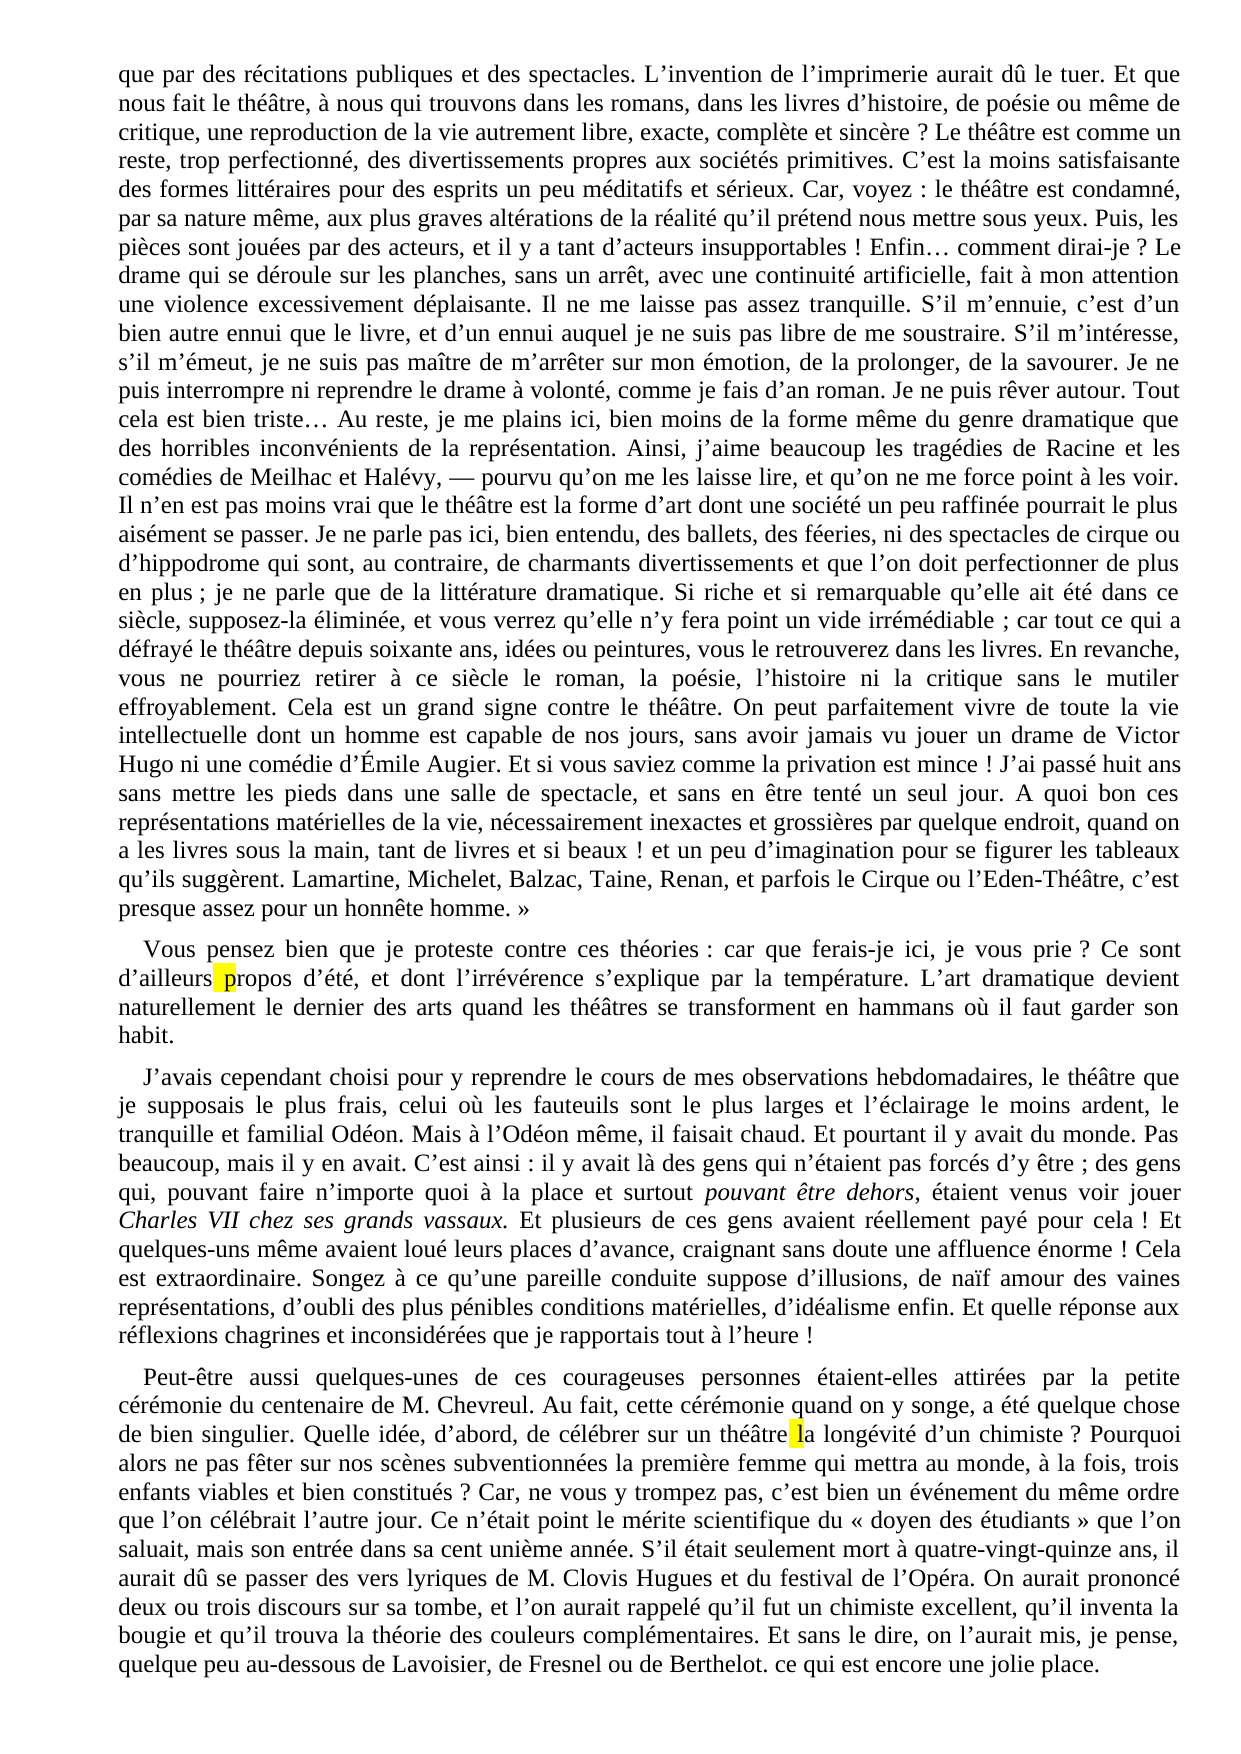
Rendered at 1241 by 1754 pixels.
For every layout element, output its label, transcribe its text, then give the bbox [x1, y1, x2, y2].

text que par des récitations publiques et des spectacles. L’invention de l’imprimerie aurait dû le tuer. Et que nous fait le théâtre, à nous qui trouvons dans les romans, dans les livres d’histoire, de poésie ou même de critique, une reproduction de la vie autrement libre, exacte, complète et sincère ? Le théâtre est comme un reste, trop perfectionné, des divertissements propres aux sociétés primitives. C’est la moins satisfaisante des formes littéraires pour des esprits un peu méditatifs et sérieux. Car, voyez : le théâtre est condamné, par sa nature même, aux plus graves altérations de la réalité qu’il prétend nous mettre sous yeux. Puis, les pièces sont jouées par des acteurs, et il y a tant d’acteurs insupportables ! Enfin… comment dirai-je ? Le drame qui se déroule sur les planches, sans un arrêt, avec une continuité artificielle, fait à mon attention une violence excessivement déplaisante. Il ne me laisse pas assez tranquille. S’il m’ennuie, c’est d’un bien autre ennui que le livre, et d’un ennui auquel je ne suis pas libre de me soustraire. S’il m’intéresse, s’il m’émeut, je ne suis pas maître de m’arrêter sur mon émotion, de la prolonger, de la savourer. Je ne puis interrompre ni reprendre le drame à volonté, comme je fais d’an roman. Je ne puis rêver autour. Tout cela est bien triste… Au reste, je me plains ici, bien moins de la forme même du genre dramatique que des horribles inconvénients de la représentation. Ainsi, j’aime beaucoup les tragédies de Racine et les comédies de Meilhac et Halévy, — pourvu qu’on me les laisse lire, et qu’on ne me force point à les voir. Il n’en est pas moins vrai que le théâtre est la forme d’art dont une société un peu raffinée pourrait le plus aisément se passer. Je ne parle pas ici, bien entendu, des ballets, des féeries, ni des spectacles de cirque ou d’hippodrome qui sont, au contraire, de charmants divertissements et que l’on doit perfectionner de plus en plus ; je ne parle que de la littérature dramatique. Si riche et si remarquable qu’elle ait été dans ce siècle, supposez-la éliminée, et vous verrez qu’elle n’y fera point un vide irrémédiable ; car tout ce qui a défrayé le théâtre depuis soixante ans, idées ou peintures, vous le retrouverez dans les livres. En revanche, vous ne pourriez retirer à ce siècle le roman, la poésie, l’histoire ni la critique sans le mutiler effroyablement. Cela est un grand signe contre le théâtre. On peut parfaitement vivre de toute la vie intellectuelle dont un homme est capable de nos jours, sans avoir jamais vu jouer un drame de Victor Hugo ni une comédie d’Émile Augier. Et si vous saviez comme la privation est mince ! J’ai passé huit ans sans mettre les pieds dans une salle de spectacle, et sans en être tenté un seul jour. A quoi bon ces représentations matérielles de la vie, nécessairement inexactes et grossières par quelque endroit, quand on a les livres sous la main, tant de livres et si beaux ! et un peu d’imagination pour se figurer les tableaux qu’ils suggèrent. Lamartine, Michelet, Balzac, Taine, Renan, et parfois le Cirque ou l’Eden-Théâtre, c’est presque assez pour un honnête homme. » [118, 59, 1181, 922]
text J’avais cependant choisi pour y reprendre le cours de mes observations hebdomadaires, le théâtre que je supposais le plus frais, celui où les fauteuils sont le plus larges et l’éclairage le moins ardent, le tranquille et familial Odéon. Mais à l’Odéon même, il faisait chaud. Et pourtant il y avait du monde. Pas beaucoup, mais il y en avait. C’est ainsi : il y avait là des gens qui n’étaient pas forcés d’y être ; des gens qui, pouvant faire n’importe quoi à la place et surtout pouvant être dehors, étaient venus voir jouer Charles VII chez ses grands vassaux. Et plusieurs de ces gens avaient réellement payé pour cela ! Et quelques-uns même avaient loué leurs places d’avance, craignant sans doute une affluence énorme ! Cela est extraordinaire. Songez à ce qu’une pareille conduite suppose d’illusions, de naïf amour des vaines représentations, d’oubli des plus pénibles conditions matérielles, d’idéalisme enfin. Et quelle réponse aux réflexions chagrines et inconsidérées que je rapportais tout à l’heure ! [118, 1062, 1181, 1349]
text Vous pensez bien que je proteste contre ces théories : car que ferais-je ici, je vous prie ? Ce sont d’ailleurs propos d’été, et dont l’irrévérence s’explique par la température. L’art dramatique devient naturellement le dernier des arts quand les théâtres se transforment en hammans où il faut garder son habit. [118, 934, 1181, 1049]
text Peut-être aussi quelques-unes de ces courageuses personnes étaient-elles attirées par la petite cérémonie du centenaire de M. Chevreul. Au fait, cette cérémonie quand on y songe, a été quelque chose de bien singulier. Quelle idée, d’abord, de célébrer sur un théâtre la longévité d’un chimiste ? Pourquoi alors ne pas fêter sur nos scènes subventionnées la première femme qui mettra au monde, à la fois, trois enfants viables et bien constitués ? Car, ne vous y trompez pas, c’est bien un événement du même ordre que l’on célébrait l’autre jour. Ce n’était point le mérite scientifique du « doyen des étudiants » que l’on saluait, mais son entrée dans sa cent unième année. S’il était seulement mort à quatre-vingt-quinze ans, il aurait dû se passer des vers lyriques de M. Clovis Hugues et du festival de l’Opéra. On aurait prononcé deux ou trois discours sur sa tombe, et l’on aurait rappelé qu’il fut un chimiste excellent, qu’il inventa la bougie et qu’il trouva la théorie des couleurs complémentaires. Et sans le dire, on l’aurait mis, je pense, quelque peu au-dessous de Lavoisier, de Fresnel ou de Berthelot. ce qui est encore une jolie place. [118, 1362, 1181, 1678]
